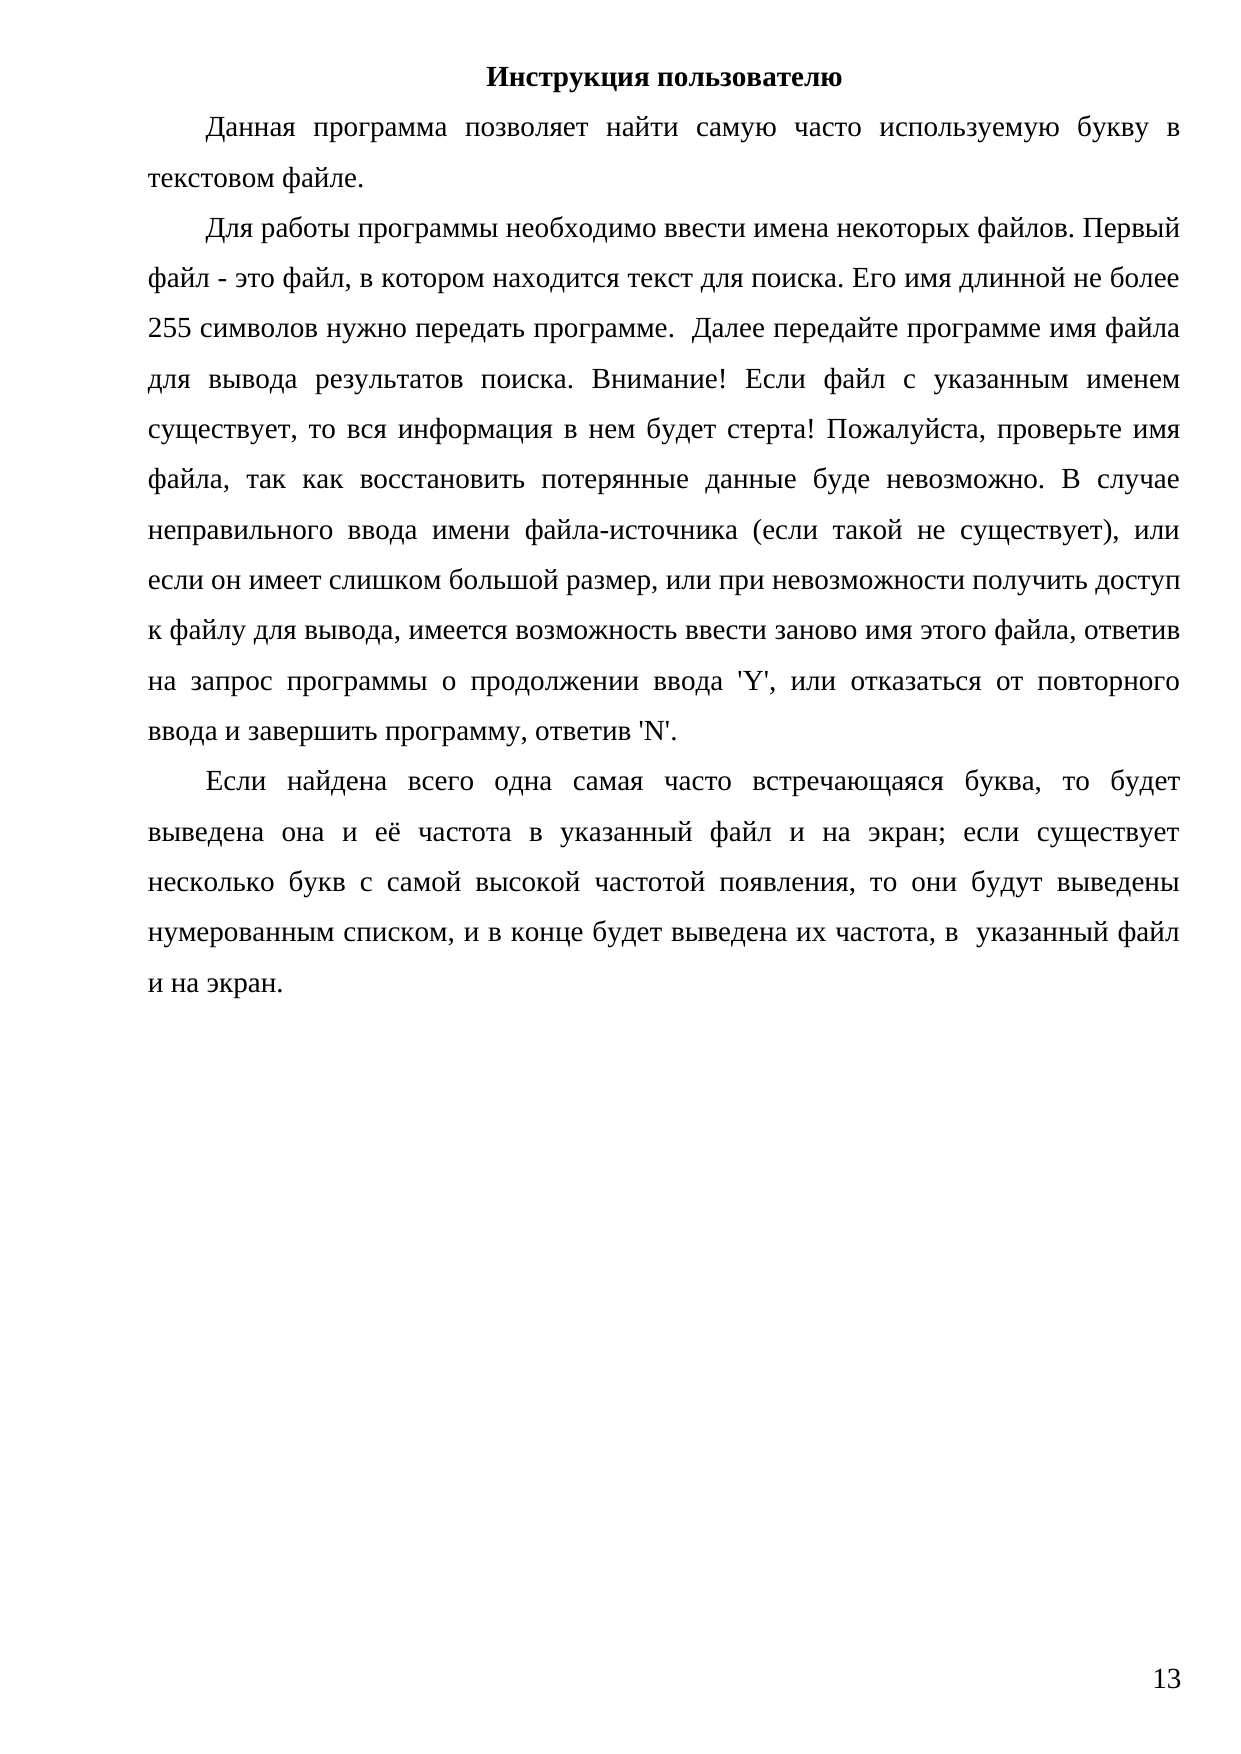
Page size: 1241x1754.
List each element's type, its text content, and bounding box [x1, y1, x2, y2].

text Данная программа позволяет найти самую часто используемую букву в текстовом файле. [148, 109, 1181, 193]
subtitle Инструкция пользователю [207, 59, 1122, 93]
text Если найдена всего одна самая часто встречающаяся буква, то будет выведена она и её частота в указанный файл и на экран; если существует несколько букв с самой высокой частотой появления, то они будут выведены нумерованным списком, и в конце будет выведена их частота, в указанный файл и на экран. [148, 763, 1181, 998]
text Для работы программы необходимо ввести имена некоторых файлов. Первый файл - это файл, в котором находится текст для поиска. Его имя длинной не более 255 символов нужно передать программе. Далее передайте программе имя файла для вывода результатов поиска. Внимание! Если файл с указанным именем существует, то вся информация в нем будет стерта! Пожалуйста, проверьте имя файла, так как восстановить потерянные данные буде невозможно. В случае неправильного ввода имени файла-источника (если такой не существует), или если он имеет слишком большой размер, или при невозможности получить доступ к файлу для вывода, имеется возможность ввести заново имя этого файла, ответив на запрос программы о продолжении ввода 'Y', или отказаться от повторного ввода и завершить программу, ответив 'N'. [148, 210, 1181, 747]
